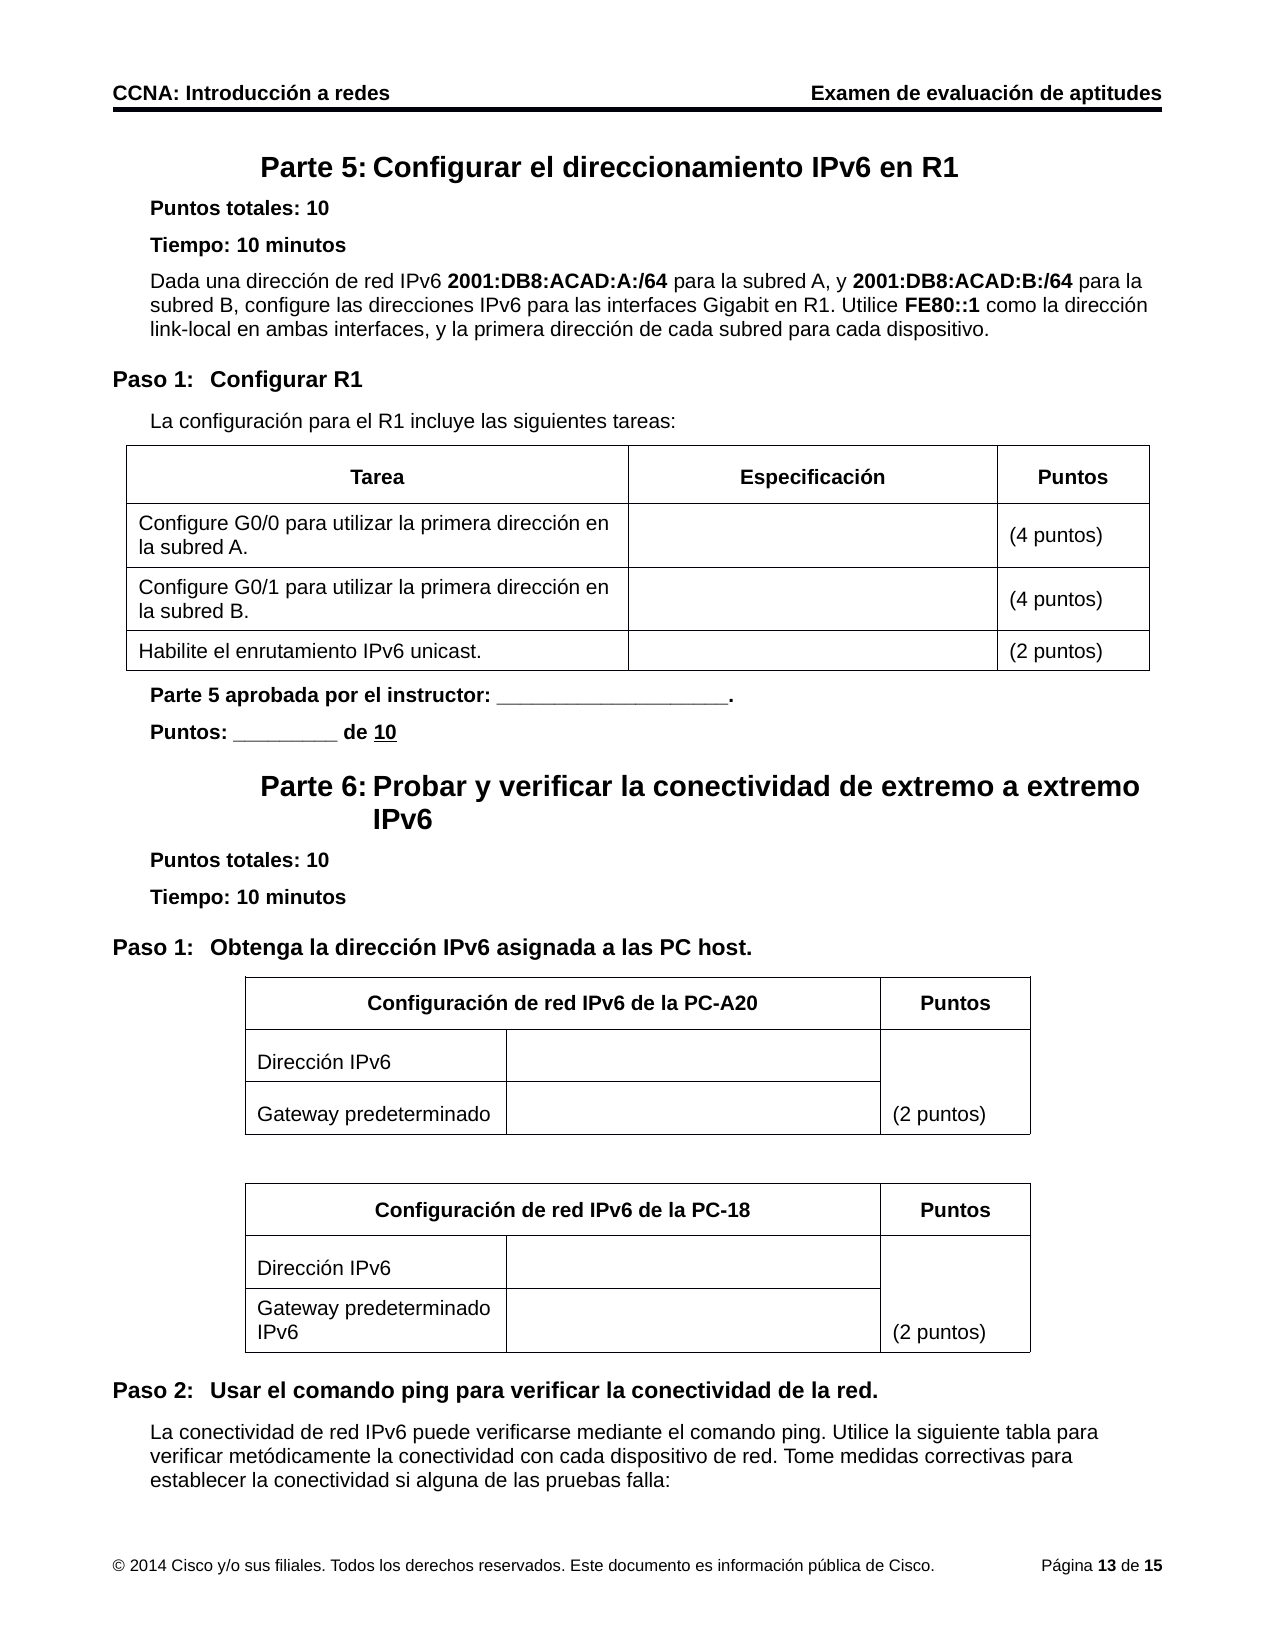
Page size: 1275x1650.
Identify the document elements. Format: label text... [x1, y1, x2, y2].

text Parte 5 aprobada por el instructor: ____________________. [150, 683, 1162, 707]
table_cell [507, 1236, 880, 1288]
subtitle Probar y verificar la conectividad de extremo a extremo IPv6 [260, 769, 1162, 836]
table_header Configuración de red IPv6 de la PC-A20 [246, 978, 880, 1029]
table_cell [629, 568, 997, 630]
table_cell (2 puntos) [881, 1030, 1030, 1133]
text La conectividad de red IPv6 puede verificarse mediante el comando ping. Utilice la siguiente tabla para verificar metódicamente la conectividad con cada dispositivo de red. Tome medidas correctivas para establecer la conectividad si alguna de las pruebas falla: [150, 1420, 1162, 1492]
table_cell Configure G0/1 para utilizar la primera dirección en la subred B. [127, 568, 628, 630]
list Obtenga la dirección IPv6 asignada a las PC host. [112, 934, 1162, 960]
table_header Configuración de red IPv6 de la PC-18 [246, 1184, 880, 1235]
table_cell [507, 1289, 880, 1352]
text Tiempo: 10 minutos [150, 232, 1162, 256]
table_cell (2 puntos) [881, 1236, 1030, 1352]
text Puntos: _________ de 10 [150, 720, 1162, 744]
table_header Puntos [998, 446, 1149, 503]
table_cell Dirección IPv6 [246, 1030, 506, 1081]
table_cell [629, 631, 997, 670]
text La configuración para el R1 incluye las siguientes tareas: [150, 408, 1162, 432]
list Configurar R1 [112, 366, 1162, 392]
list Usar el comando ping para verificar la conectividad de la red. [112, 1377, 1162, 1403]
text Tiempo: 10 minutos [150, 885, 1162, 909]
table_cell (4 puntos) [998, 504, 1149, 566]
text Dada una dirección de red IPv6 2001:DB8:ACAD:A:/64 para la subred A, y 2001:DB8:ACAD:B:/64 para la subred B, configure las direcciones IPv6 para las interfaces Gigabit en R1. Utilice FE80::1 como la dirección link-local en ambas interfaces, y la primera dirección de cada subred para cada dispositivo. [150, 269, 1162, 341]
table_cell [507, 1082, 880, 1133]
table_cell [629, 504, 997, 566]
table_cell Gateway predeterminado IPv6 [246, 1289, 506, 1352]
table_header Tarea [127, 446, 628, 503]
table_header Especificación [629, 446, 997, 503]
table_cell (2 puntos) [998, 631, 1149, 670]
subtitle Configurar el direccionamiento IPv6 en R1 [260, 150, 1162, 183]
table_cell Dirección IPv6 [246, 1236, 506, 1288]
table_cell [507, 1030, 880, 1081]
table_header Puntos [881, 1184, 1030, 1235]
table_header Puntos [881, 978, 1030, 1029]
table_cell Configure G0/0 para utilizar la primera dirección en la subred A. [127, 504, 628, 566]
table_cell Gateway predeterminado [246, 1082, 506, 1133]
table_cell (4 puntos) [998, 568, 1149, 630]
text Puntos totales: 10 [150, 196, 1162, 220]
text Puntos totales: 10 [150, 848, 1162, 872]
table_cell Habilite el enrutamiento IPv6 unicast. [127, 631, 628, 670]
